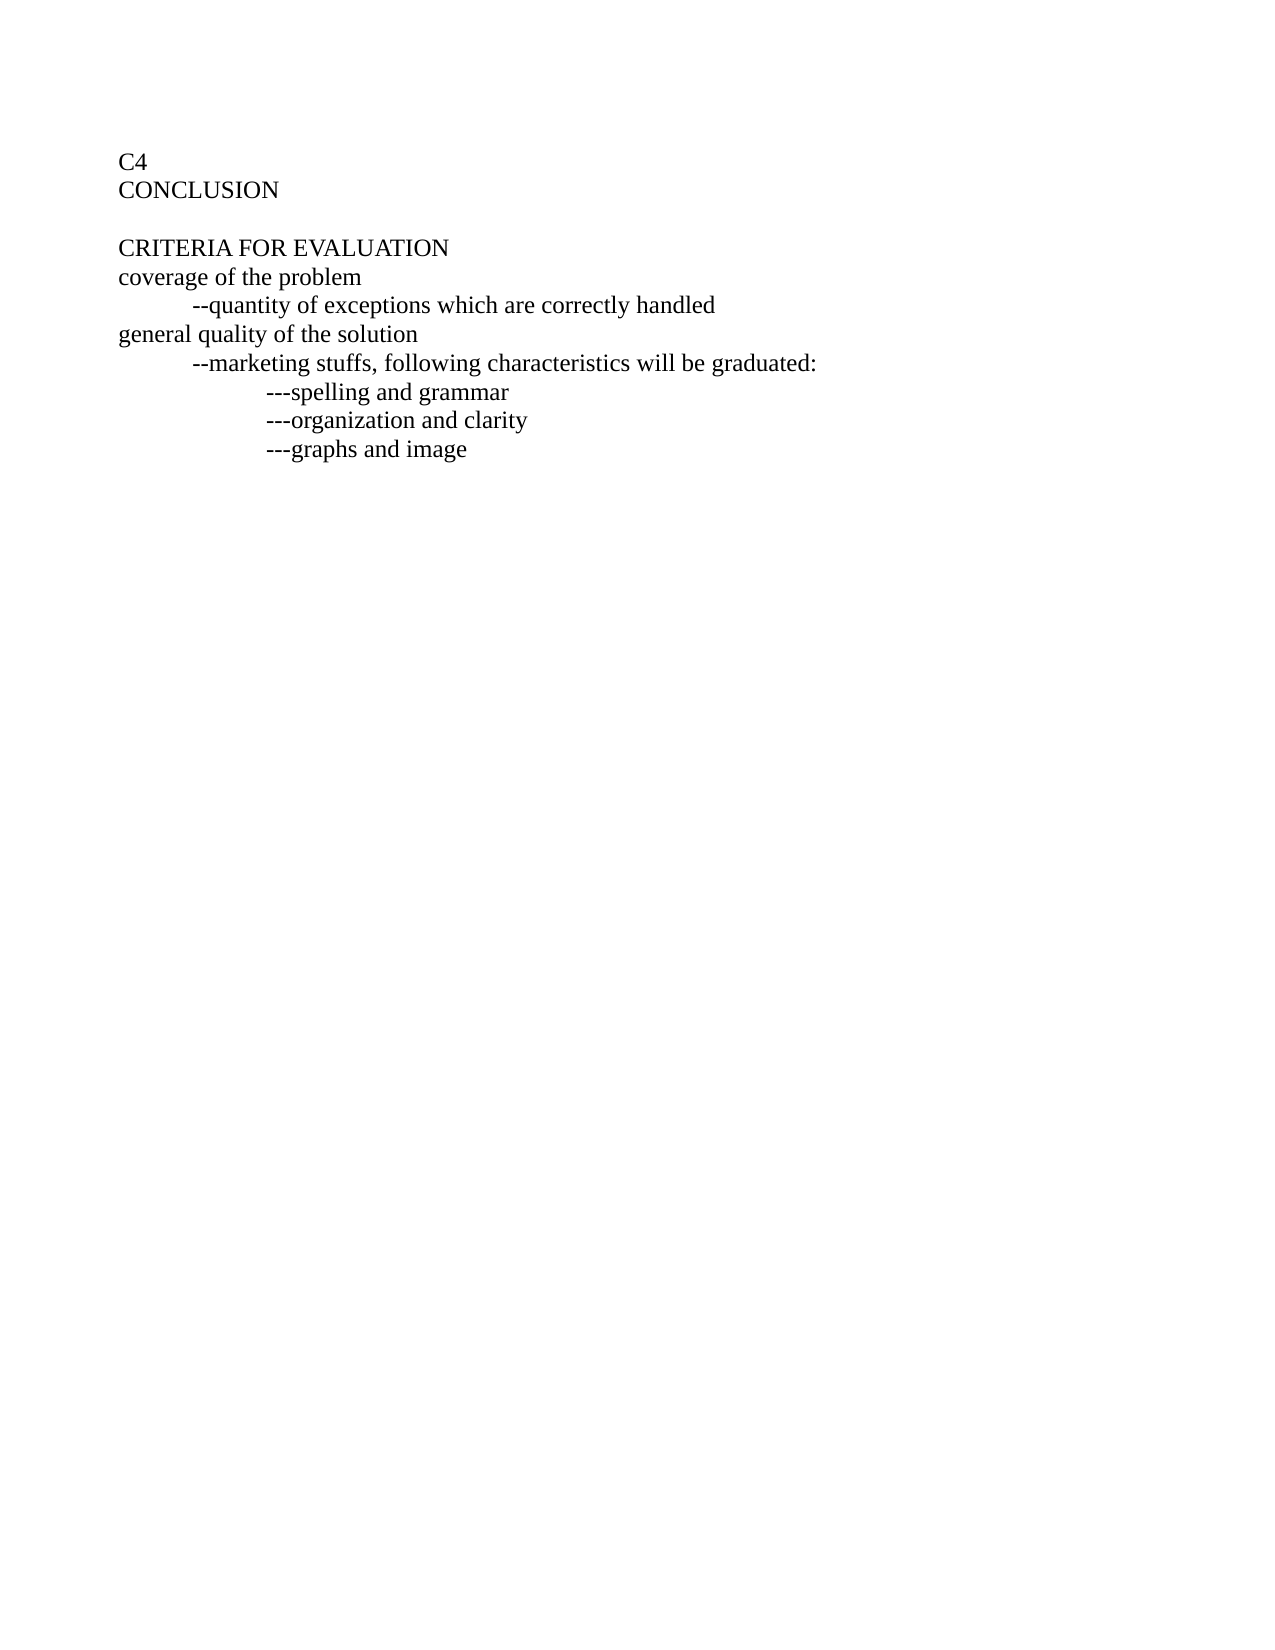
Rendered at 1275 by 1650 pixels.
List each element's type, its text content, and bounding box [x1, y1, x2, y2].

text ---spelling and grammar [118, 377, 1157, 406]
text ---graphs and image [118, 434, 1157, 463]
text CRITERIA FOR EVALUATION [118, 233, 1157, 262]
text CONCLUSION [118, 176, 1157, 204]
text --quantity of exceptions which are correctly handled [118, 291, 1157, 319]
text C4 [118, 147, 1157, 176]
text general quality of the solution [118, 319, 1157, 348]
text ---organization and clarity [118, 406, 1157, 434]
text --marketing stuffs, following characteristics will be graduated: [118, 348, 1157, 377]
text coverage of the problem [118, 262, 1157, 291]
